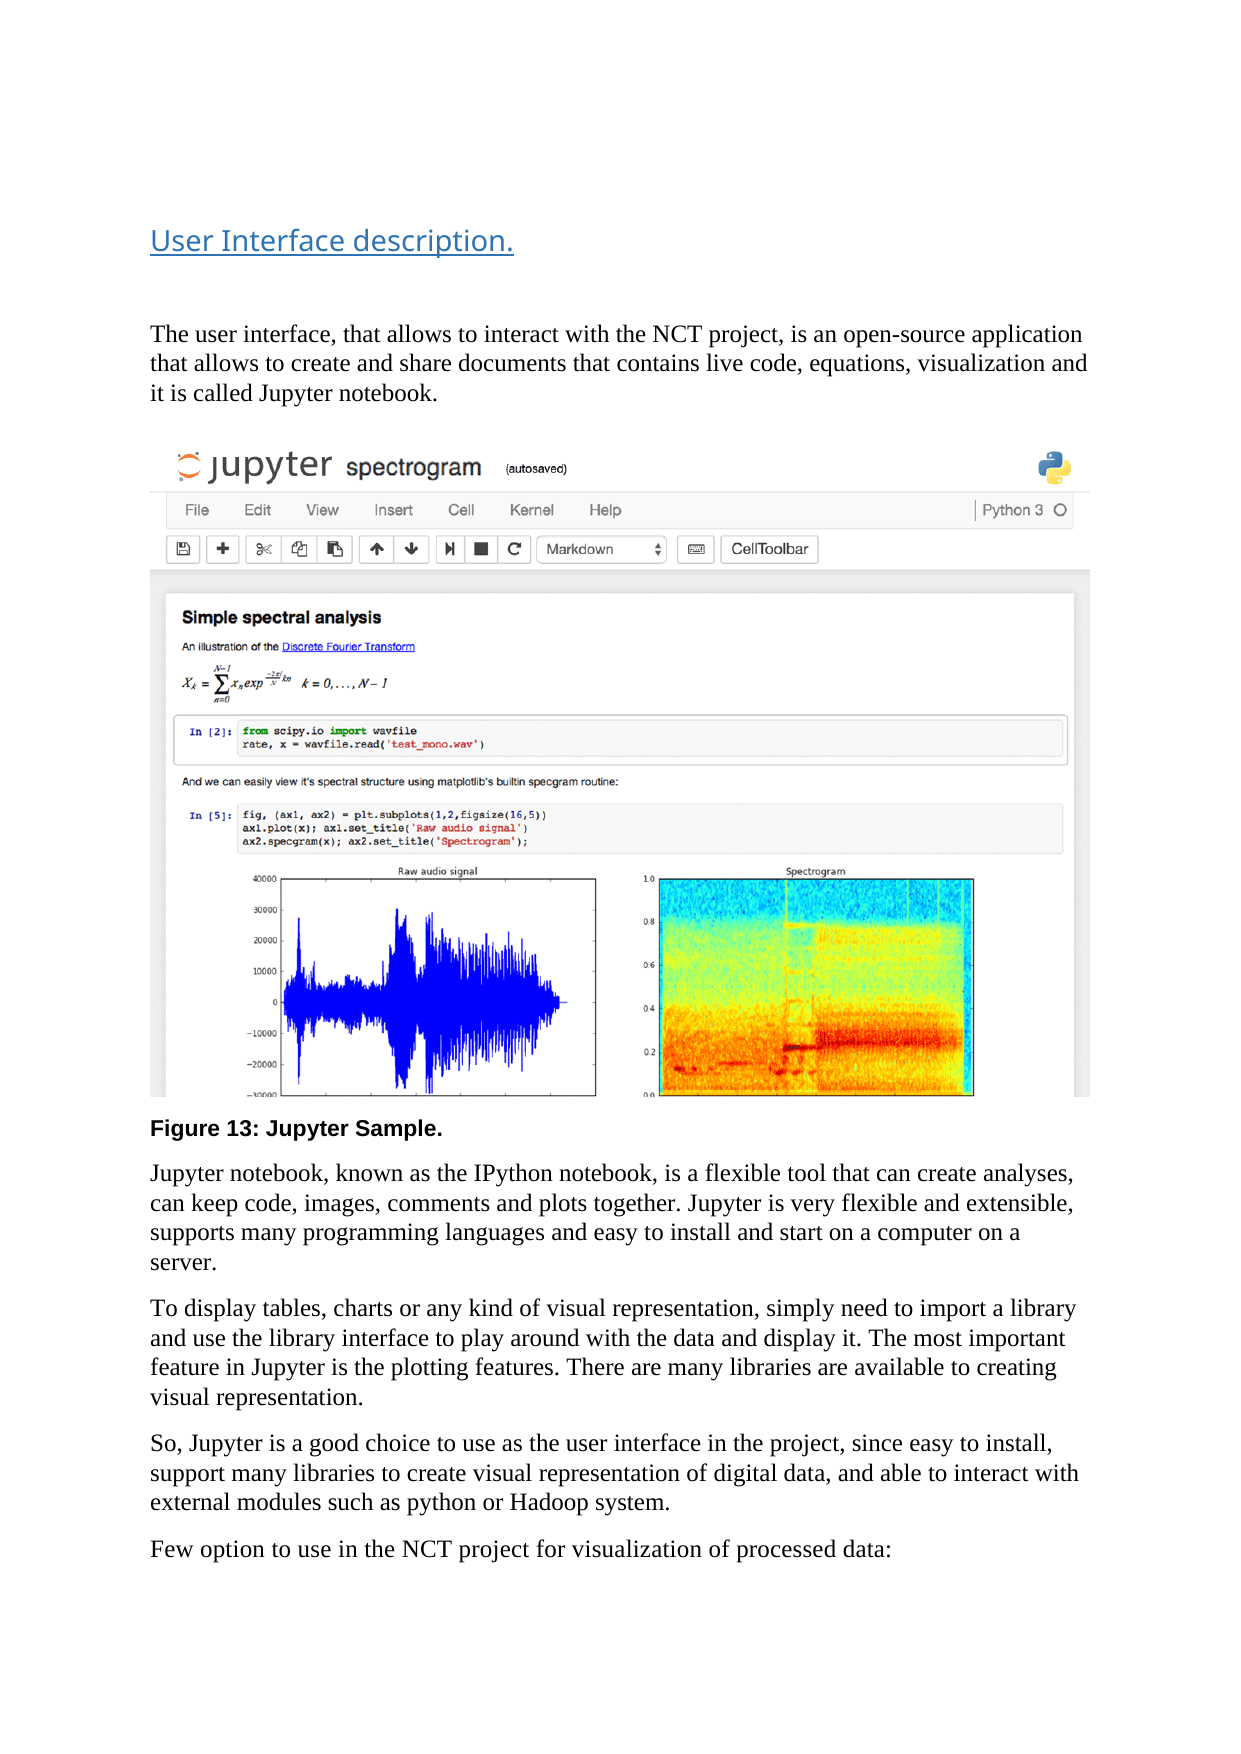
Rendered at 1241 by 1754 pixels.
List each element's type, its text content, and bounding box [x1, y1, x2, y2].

text So, Jupyter is a good choice to use as the user interface in the project, since easy to install, support many libraries to create visual representation of digital data, and able to interact with external modules such as python or Hadoop system. [150, 1428, 1090, 1516]
text Figure 13: Jupyter Sample. [150, 1114, 1090, 1141]
text The user interface, that allows to interact with the NCT project, is an open-source application that allows to create and share documents that contains live code, equations, visualization and it is called Jupyter notebook. [150, 319, 1090, 407]
text To display tables, charts or any kind of visual representation, simply need to import a library and use the library interface to play around with the data and display it. The most important feature in Jupyter is the plotting features. There are many libraries are available to creating visual representation. [150, 1293, 1090, 1411]
title User Interface description. [150, 221, 1088, 260]
text Few option to use in the NCT project for visualization of processed data: [150, 1534, 1090, 1562]
text Jupyter notebook, known as the IPython notebook, is a flexible tool that can create analyses, can keep code, images, comments and plots together. Jupyter is very flexible and extensible, supports many programming languages and easy to install and start on a computer on a server. [150, 1158, 1090, 1276]
